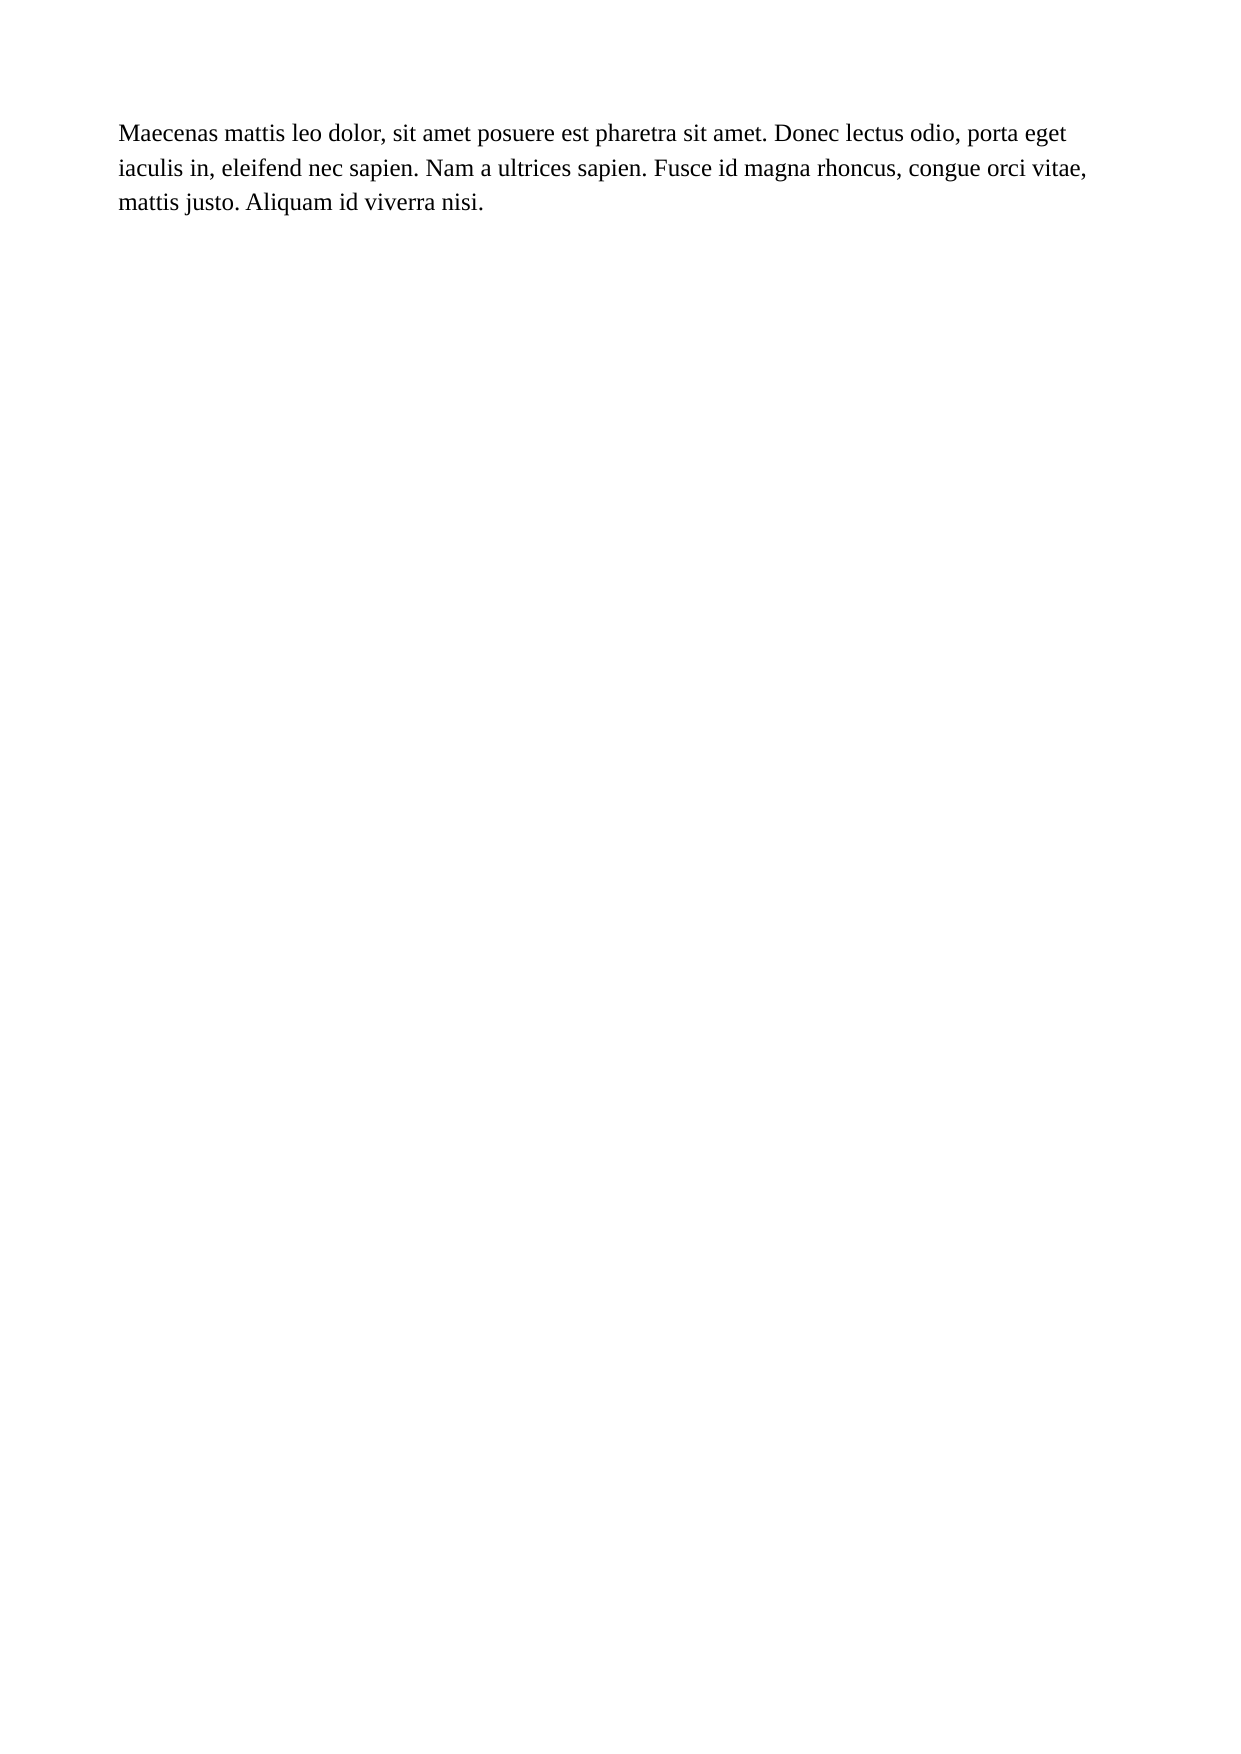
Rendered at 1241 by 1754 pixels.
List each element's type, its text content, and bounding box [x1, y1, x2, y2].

text Maecenas mattis leo dolor, sit amet posuere est pharetra sit amet. Donec lectus odio, porta eget iaculis in, eleifend nec sapien. Nam a ultrices sapien. Fusce id magna rhoncus, congue orci vitae, mattis justo. Aliquam id viverra nisi. [118, 118, 1122, 216]
